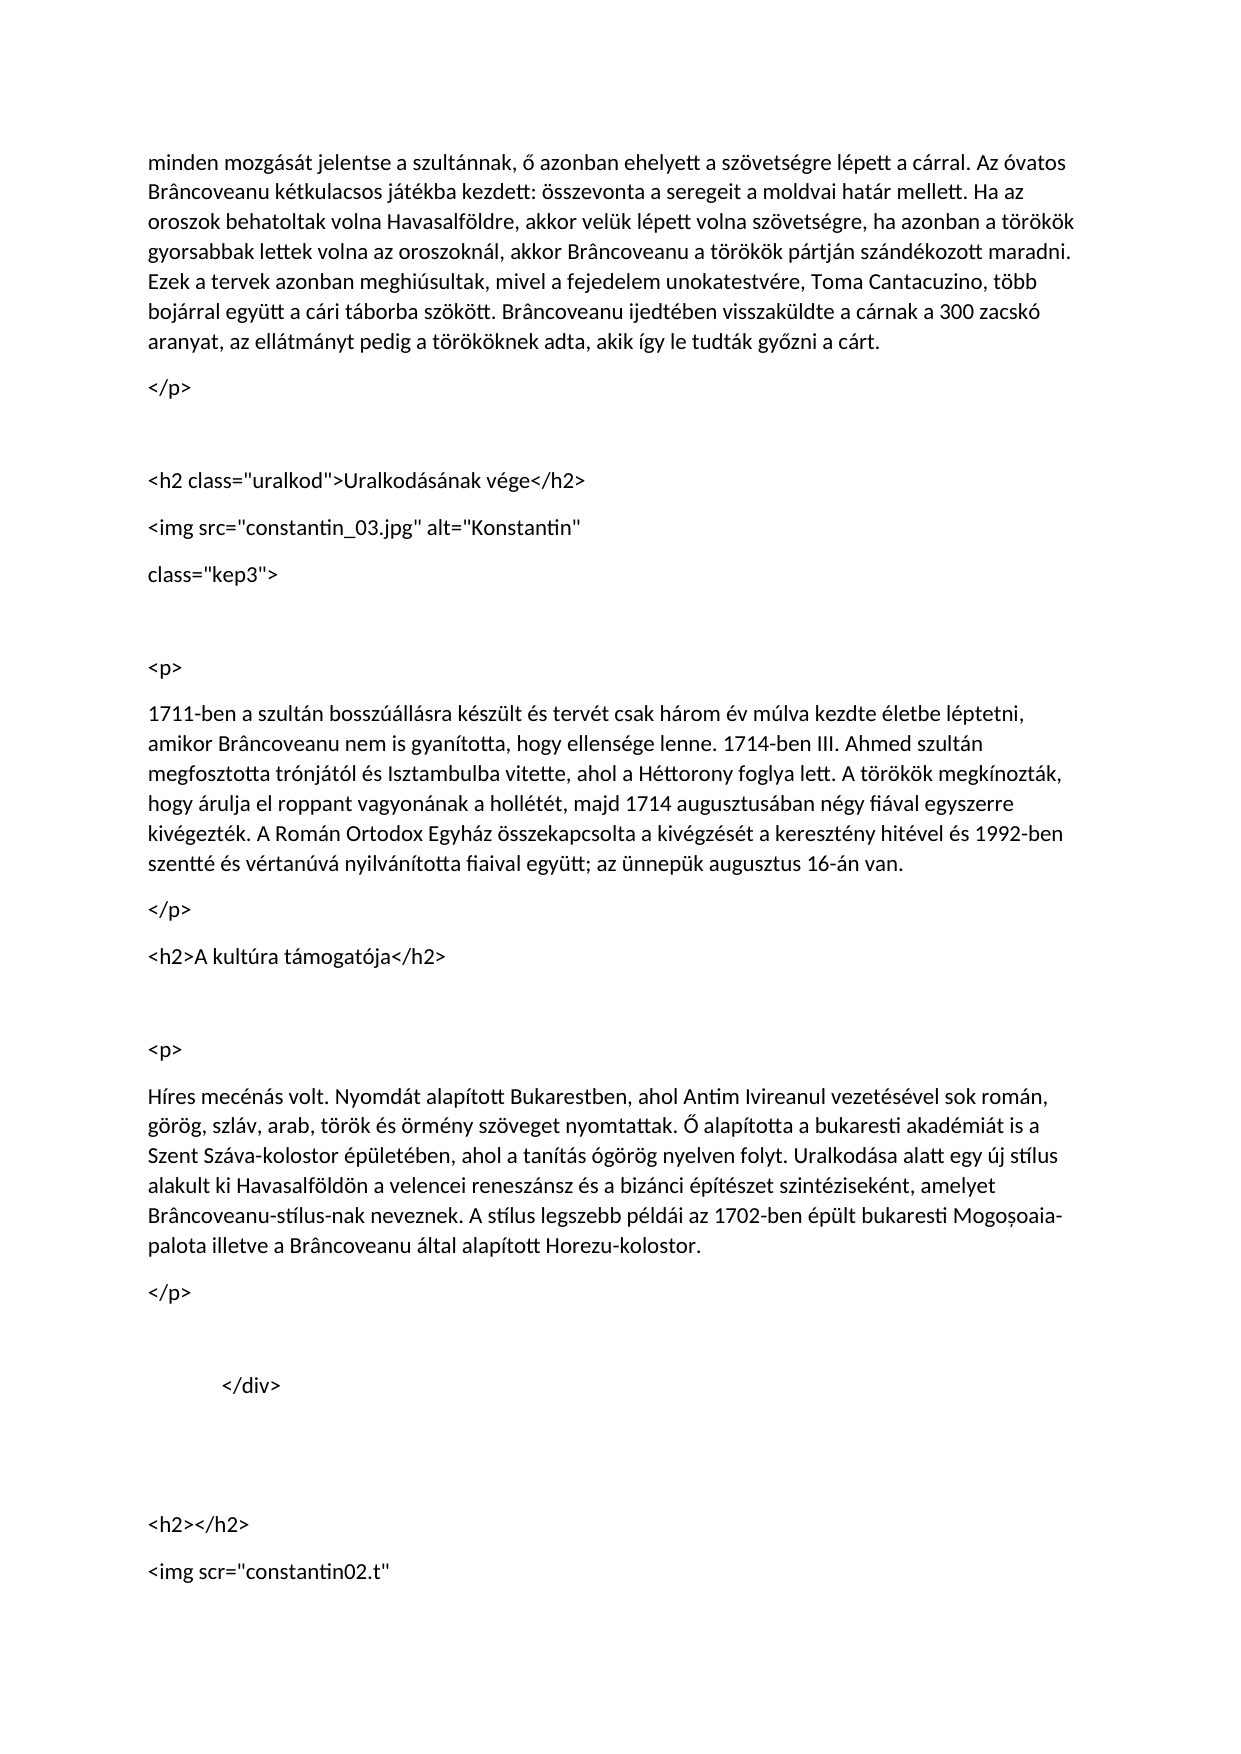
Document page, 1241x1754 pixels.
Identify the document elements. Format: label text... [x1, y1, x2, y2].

text <img scr="constantin02.t" [148, 1557, 1093, 1585]
text </div> [148, 1371, 1093, 1399]
text <img src="constantin_03.jpg" alt="Konstantin" [148, 513, 1093, 541]
text 1711-ben a szultán bosszúállásra készült és tervét csak három év múlva kezdte életbe léptetni, amikor Brâncoveanu nem is gyanította, hogy ellensége lenne. 1714-ben III. Ahmed szultán megfosztotta trónjától és Isztambulba vitette, ahol a Héttorony foglya lett. A törökök megkínozták, hogy árulja el roppant vagyonának a hollétét, majd 1714 augusztusában négy fiával egyszerre kivégezték. A Román Ortodox Egyház összekapcsolta a kivégzését a keresztény hitével és 1992-ben szentté és vértanúvá nyilvánította fiaival együtt; az ünnepük augusztus 16-án van. [148, 699, 1093, 877]
text </p> [148, 373, 1093, 402]
text <p> [148, 1035, 1093, 1063]
text </p> [148, 896, 1093, 923]
text <p> [148, 653, 1093, 681]
text class="kep3"> [148, 560, 1093, 588]
text <h2>A kultúra támogatója</h2> [148, 942, 1093, 970]
text </p> [148, 1278, 1093, 1306]
text <h2 class="uralkod">Uralkodásának vége</h2> [148, 467, 1093, 495]
text <h2></h2> [148, 1511, 1093, 1539]
text Híres mecénás volt. Nyomdát alapított Bukarestben, ahol Antim Ivireanul vezetésével sok román, görög, szláv, arab, török és örmény szöveget nyomtattak. Ő alapította a bukaresti akadémiát is a Szent Száva-kolostor épületében, ahol a tanítás ógörög nyelven folyt. Uralkodása alatt egy új stílus alakult ki Havasalföldön a velencei reneszánsz és a bizánci építészet szintéziseként, amelyet Brâncoveanu-stílus-nak neveznek. A stílus legszebb példái az 1702-ben épült bukaresti Mogoșoaia-palota illetve a Brâncoveanu által alapított Horezu-kolostor. [148, 1082, 1093, 1259]
text minden mozgását jelentse a szultánnak, ő azonban ehelyett a szövetségre lépett a cárral. Az óvatos Brâncoveanu kétkulacsos játékba kezdett: összevonta a seregeit a moldvai határ mellett. Ha az oroszok behatoltak volna Havasalföldre, akkor velük lépett volna szövetségre, ha azonban a törökök gyorsabbak lettek volna az oroszoknál, akkor Brâncoveanu a törökök pártján szándékozott maradni. Ezek a tervek azonban meghiúsultak, mivel a fejedelem unokatestvére, Toma Cantacuzino, több bojárral együtt a cári táborba szökött. Brâncoveanu ijedtében visszaküldte a cárnak a 300 zacskó aranyat, az ellátmányt pedig a törököknek adta, akik így le tudták győzni a cárt. [148, 148, 1093, 355]
